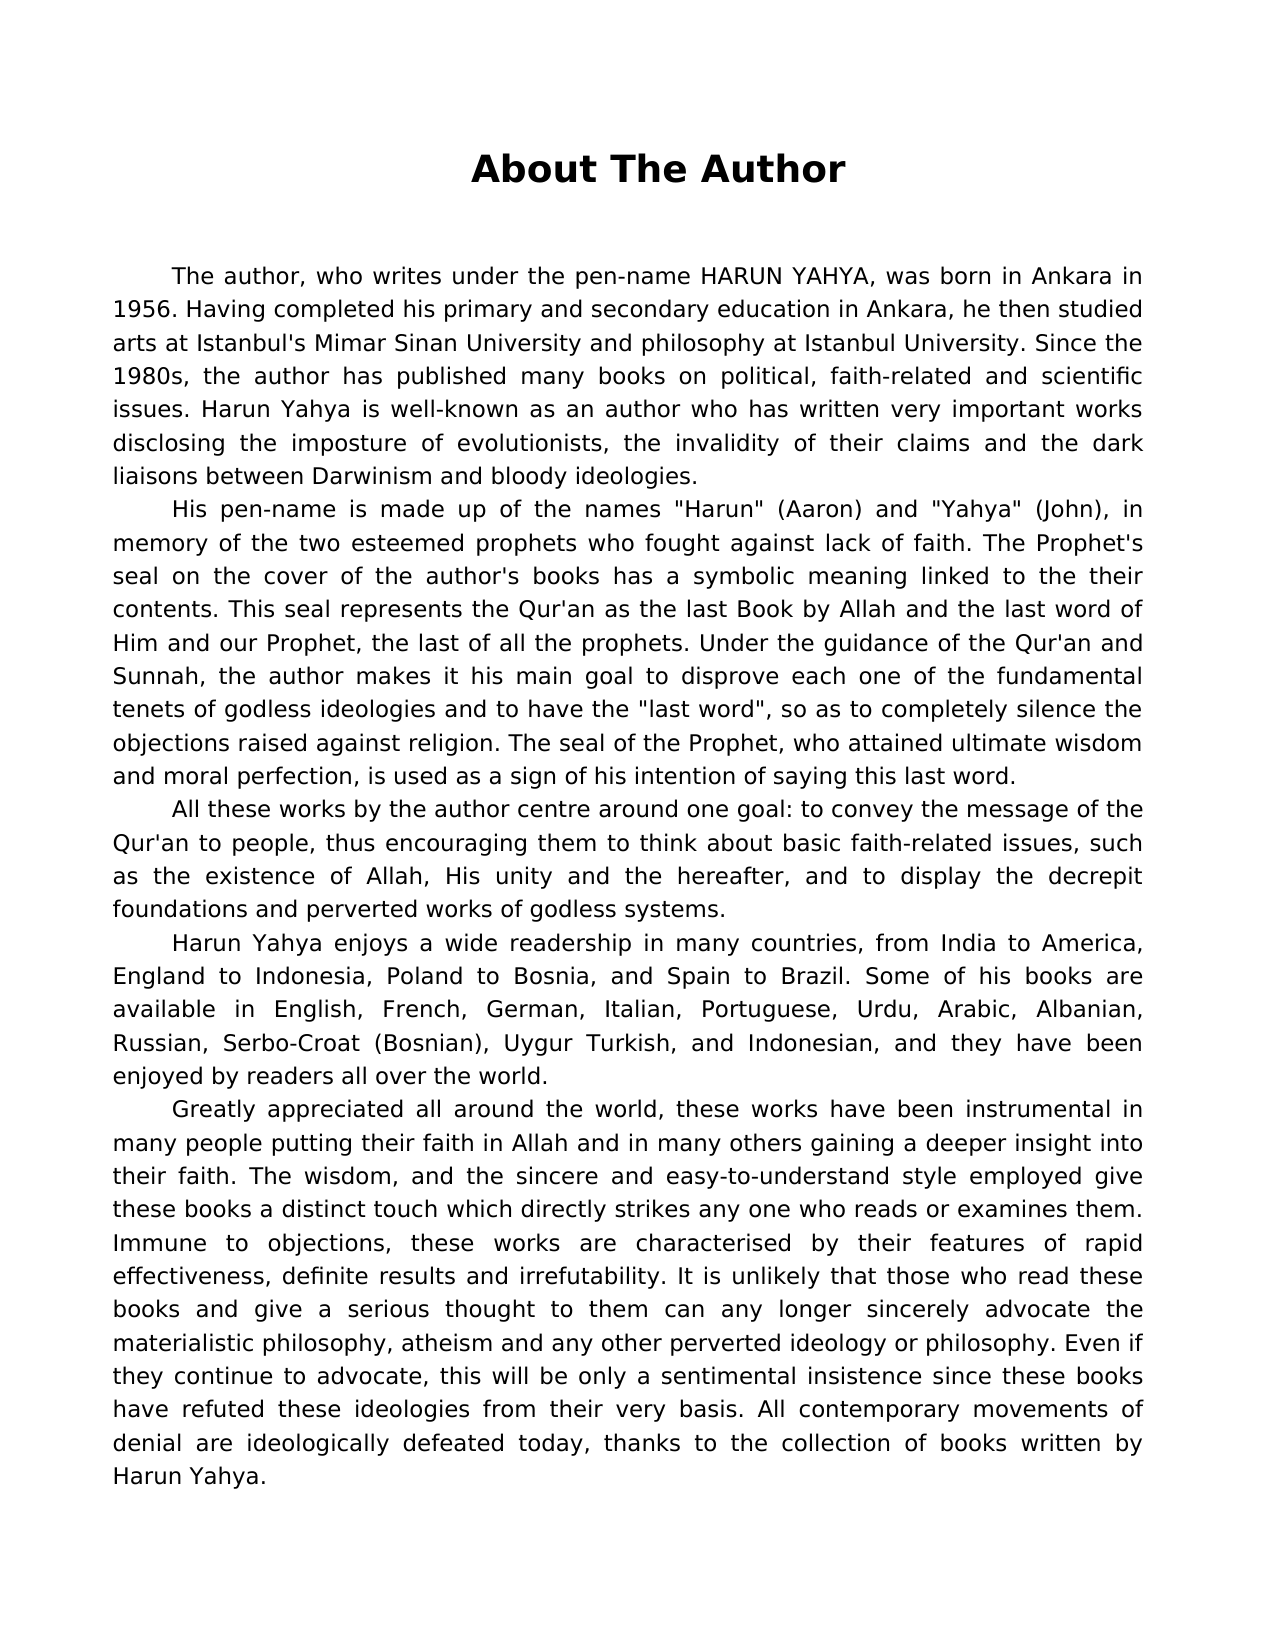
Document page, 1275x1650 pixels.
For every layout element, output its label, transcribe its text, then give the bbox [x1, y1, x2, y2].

text The author, who writes under the pen-name HARUN YAHYA, was born in Ankara in 1956. Having completed his primary and secondary education in Ankara, he then studied arts at Istanbul's Mimar Sinan University and philosophy at Istanbul University. Since the 1980s, the author has published many books on political, faith-related and scientific issues. Harun Yahya is well-known as an author who has written very important works disclosing the imposture of evolutionists, the invalidity of their claims and the dark liaisons between Darwinism and bloody ideologies. [112, 258, 1145, 491]
text His pen-name is made up of the names "Harun" (Aaron) and "Yahya" (John), in memory of the two esteemed prophets who fought against lack of faith. The Prophet's seal on the cover of the author's books has a symbolic meaning linked to the their contents. This seal represents the Qur'an as the last Book by Allah and the last word of Him and our Prophet, the last of all the prophets. Under the guidance of the Qur'an and Sunnah, the author makes it his main goal to disprove each one of the fundamental tenets of godless ideologies and to have the "last word", so as to completely silence the objections raised against religion. The seal of the Prophet, who attained ultimate wisdom and moral perfection, is used as a sign of his intention of saying this last word. [112, 491, 1145, 791]
text About The Author [112, 148, 1145, 191]
text Greatly appreciated all around the world, these works have been instrumental in many people putting their faith in Allah and in many others gaining a deeper insight into their faith. The wisdom, and the sincere and easy-to-understand style employed give these books a distinct touch which directly strikes any one who reads or examines them. Immune to objections, these works are characterised by their features of rapid effectiveness, definite results and irrefutability. It is unlikely that those who read these books and give a serious thought to them can any longer sincerely advocate the materialistic philosophy, atheism and any other perverted ideology or philosophy. Even if they continue to advocate, this will be only a sentimental insistence since these books have refuted these ideologies from their very basis. All contemporary movements of denial are ideologically defeated today, thanks to the collection of books written by Harun Yahya. [112, 1091, 1145, 1491]
text All these works by the author centre around one goal: to convey the message of the Qur'an to people, thus encouraging them to think about basic faith-related issues, such as the existence of Allah, His unity and the hereafter, and to display the decrepit foundations and perverted works of godless systems. [112, 791, 1145, 924]
text Harun Yahya enjoys a wide readership in many countries, from India to America, England to Indonesia, Poland to Bosnia, and Spain to Brazil. Some of his books are available in English, French, German, Italian, Portuguese, Urdu, Arabic, Albanian, Russian, Serbo-Croat (Bosnian), Uygur Turkish, and Indonesian, and they have been enjoyed by readers all over the world. [112, 924, 1145, 1091]
